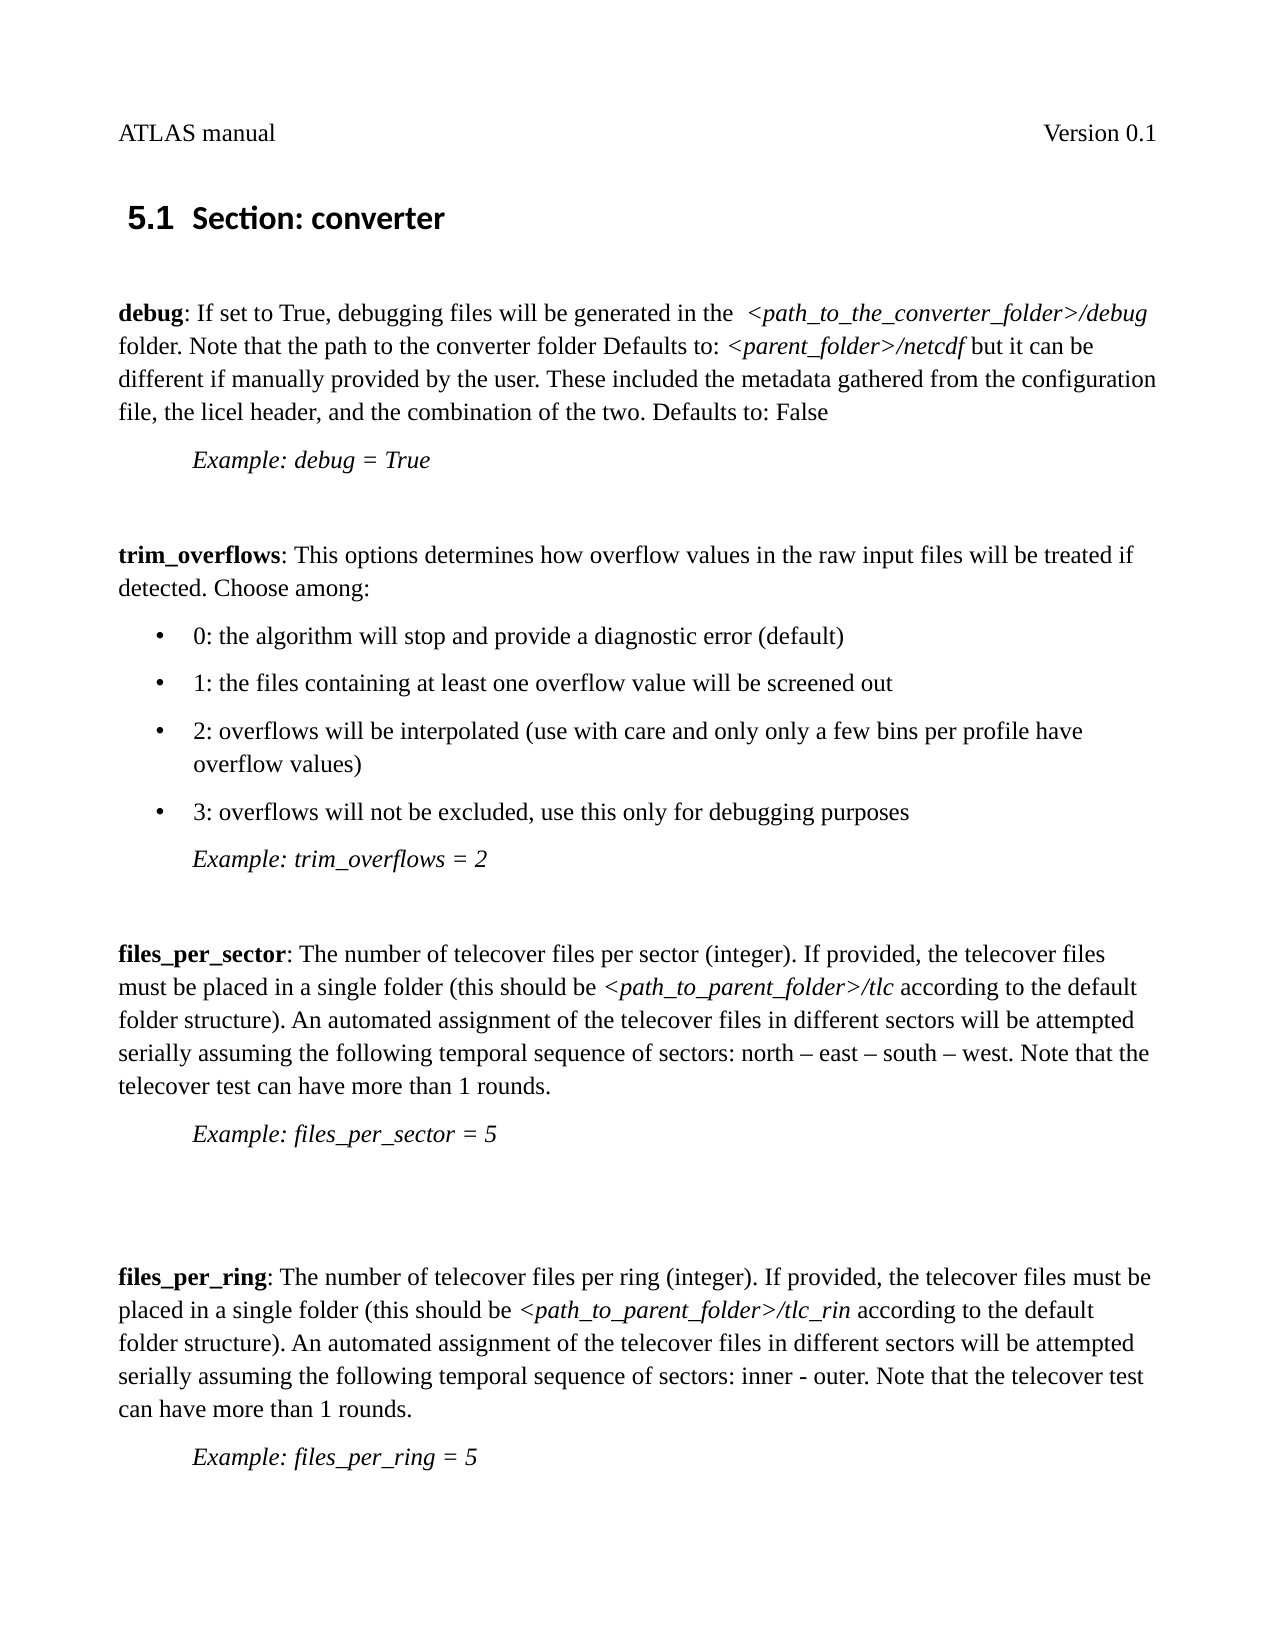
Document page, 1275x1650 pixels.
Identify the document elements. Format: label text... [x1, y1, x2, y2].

list 3: overflows will not be excluded, use this only for debugging purposes [156, 797, 1157, 825]
text Example: files_per_sector = 5 [118, 1119, 1157, 1148]
text files_per_sector: The number of telecover files per sector (integer). If provided, the telecover files must be placed in a single folder (this should be <path_to_parent_folder>/tlc according to the default folder structure). An automated assignment of the telecover files in different sectors will be attempted serially assuming the following temporal sequence of sectors: north – east – south – west. Note that the telecover test can have more than 1 rounds. [118, 939, 1157, 1100]
text Example: debug = True [118, 445, 1157, 474]
subtitle Section: converter [118, 197, 1157, 238]
list 2: overflows will be interpolated (use with care and only only a few bins per profile have overflow values) [156, 716, 1157, 778]
text trim_overflows: This options determines how overflow values in the raw input files will be treated if detected. Choose among: [118, 540, 1157, 602]
list 0: the algorithm will stop and provide a diagnostic error (default) [156, 621, 1157, 649]
text Example: trim_overflows = 2 [118, 844, 1157, 873]
text debug: If set to True, debugging files will be generated in the <path_to_the_converter_folder>/debug folder. Note that the path to the converter folder Defaults to: <parent_folder>/netcdf but it can be different if manually provided by the user. These included the metadata gathered from the configuration file, the licel header, and the combination of the two. Defaults to: False [118, 298, 1157, 426]
text Example: files_per_ring = 5 [118, 1442, 1157, 1470]
text files_per_ring: The number of telecover files per ring (integer). If provided, the telecover files must be placed in a single folder (this should be <path_to_parent_folder>/tlc_rin according to the default folder structure). An automated assignment of the telecover files in different sectors will be attempted serially assuming the following temporal sequence of sectors: inner - outer. Note that the telecover test can have more than 1 rounds. [118, 1262, 1157, 1423]
list 1: the files containing at least one overflow value will be screened out [156, 668, 1157, 697]
